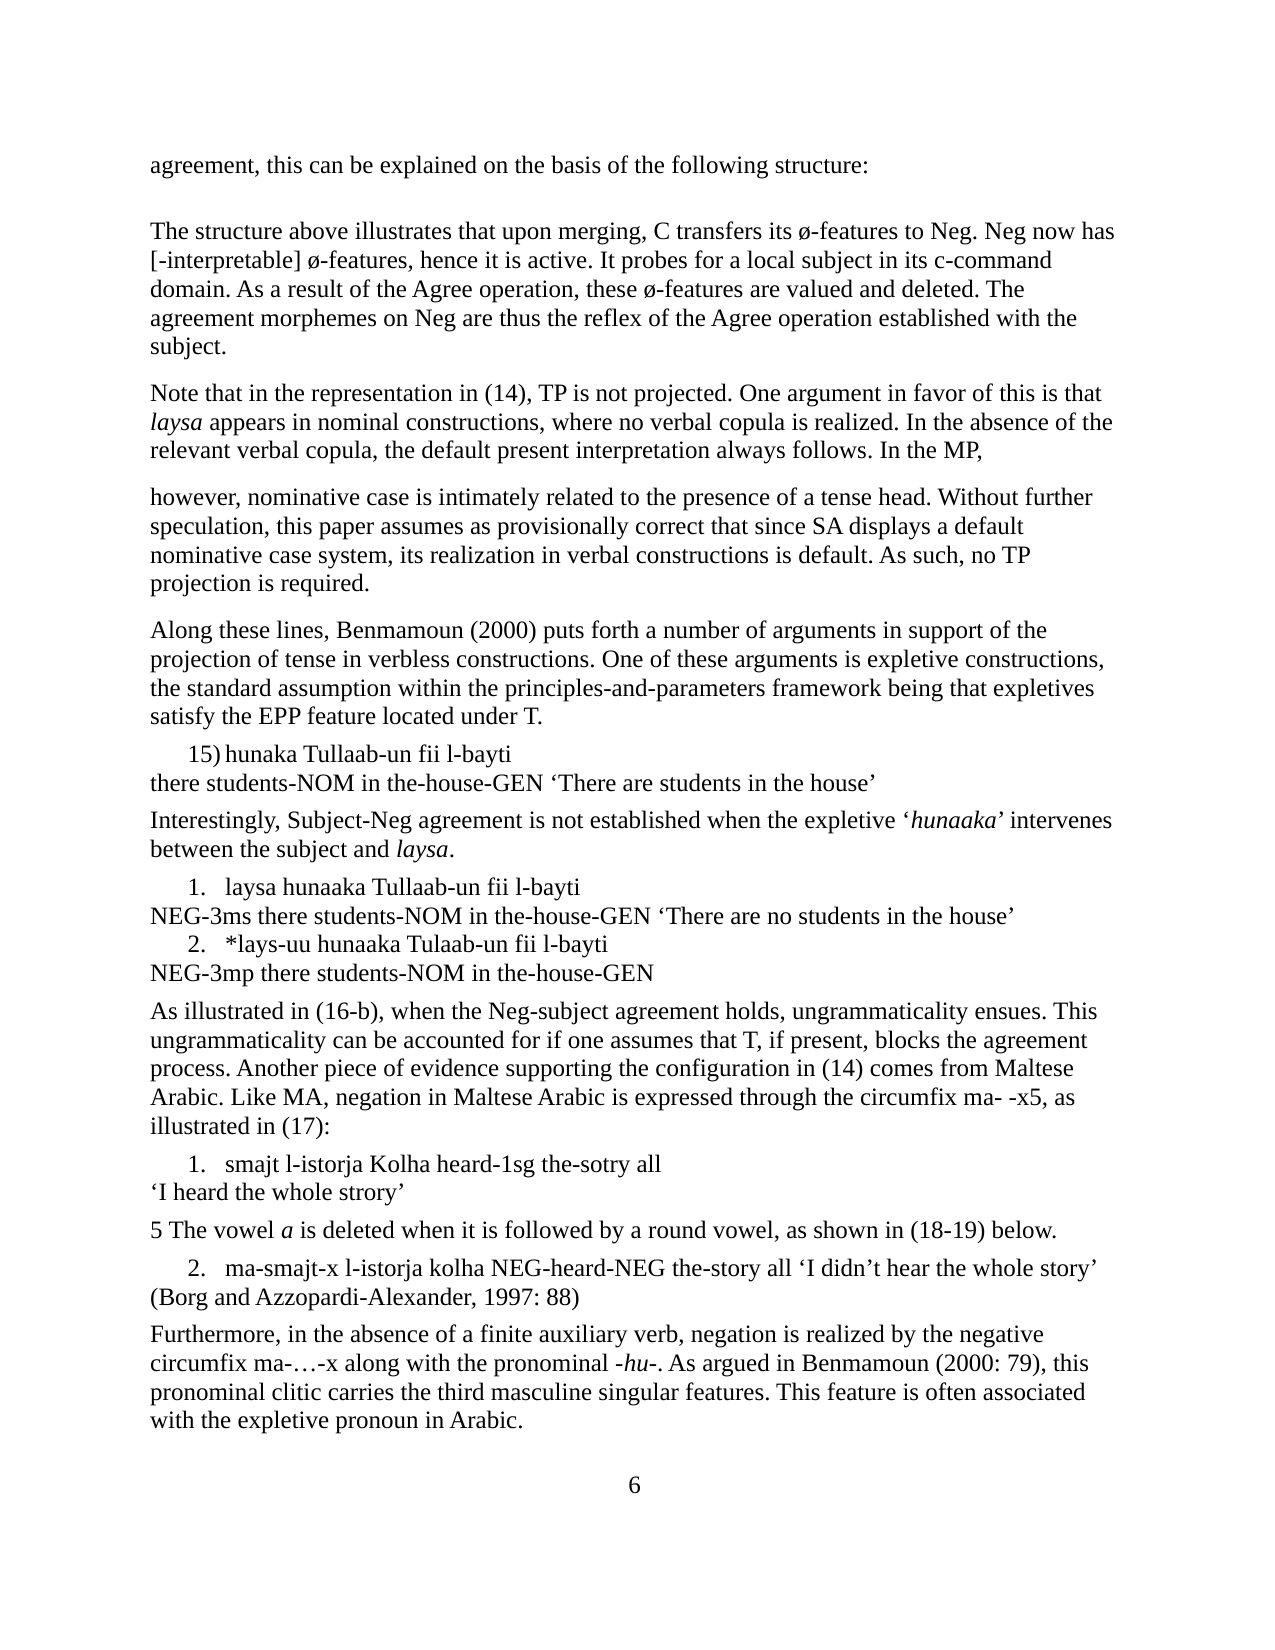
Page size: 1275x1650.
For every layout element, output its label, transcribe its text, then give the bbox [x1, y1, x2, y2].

text ‘I heard the whole strory’ [150, 1177, 1125, 1206]
text however, nominative case is intimately related to the presence of a tense head. Without further speculation, this paper assumes as provisionally correct that since SA displays a default nominative case system, its realization in verbal constructions is default. As such, no TP projection is required. [150, 482, 1125, 597]
text NEG-3ms there students-NOM in the-house-GEN ‘There are no students in the house’ [150, 901, 1125, 929]
text (Borg and Azzopardi-Alexander, 1997: 88) [150, 1282, 1125, 1310]
list *lays-uu hunaaka Tulaab-un fii l-bayti [187, 929, 1125, 958]
text agreement, this can be explained on the basis of the following structure: [150, 150, 1125, 179]
text NEG-3mp there students-NOM in the-house-GEN [150, 958, 1125, 987]
text Along these lines, Benmamoun (2000) puts forth a number of arguments in support of the projection of tense in verbless constructions. One of these arguments is expletive constructions, the standard assumption within the principles-and-parameters framework being that expletives satisfy the EPP feature located under T. [150, 615, 1125, 730]
list hunaka Tullaab-un fii l-bayti [187, 739, 1125, 768]
list ma-smajt-x l-istorja kolha NEG-heard-NEG the-story all ‘I didn’t hear the whole story’ [187, 1253, 1125, 1282]
text there students-NOM in the-house-GEN ‘There are students in the house’ [150, 768, 1125, 797]
text 5 The vowel a is deleted when it is followed by a round vowel, as shown in (18-19) below. [150, 1215, 1125, 1244]
list smajt l-istorja Kolha heard-1sg the-sotry all [187, 1149, 1125, 1177]
text The structure above illustrates that upon merging, C transfers its ø-features to Neg. Neg now has [-interpretable] ø-features, hence it is active. It probes for a local subject in its c-command domain. As a result of the Agree operation, these ø-features are valued and deleted. The agreement morphemes on Neg are thus the reflex of the Agree operation established with the subject. [150, 216, 1125, 360]
text Note that in the representation in (14), TP is not projected. One argument in favor of this is that laysa appears in nominal constructions, where no verbal copula is realized. In the absence of the relevant verbal copula, the default present interpretation always follows. In the MP, [150, 378, 1125, 464]
list laysa hunaaka Tullaab-un fii l-bayti [187, 872, 1125, 901]
text As illustrated in (16-b), when the Neg-subject agreement holds, ungrammaticality ensues. This ungrammaticality can be accounted for if one assumes that T, if present, blocks the agreement process. Another piece of evidence supporting the configuration in (14) comes from Maltese Arabic. Like MA, negation in Maltese Arabic is expressed through the circumfix ma- -x5, as illustrated in (17): [150, 996, 1125, 1140]
text Furthermore, in the absence of a finite auxiliary verb, negation is realized by the negative circumfix ma-…-x along with the pronominal -hu-. As argued in Benmamoun (2000: 79), this pronominal clitic carries the third masculine singular features. This feature is often associated with the expletive pronoun in Arabic. [150, 1319, 1125, 1434]
text Interestingly, Subject-Neg agreement is not established when the expletive ‘hunaaka’ intervenes between the subject and laysa. [150, 806, 1125, 863]
